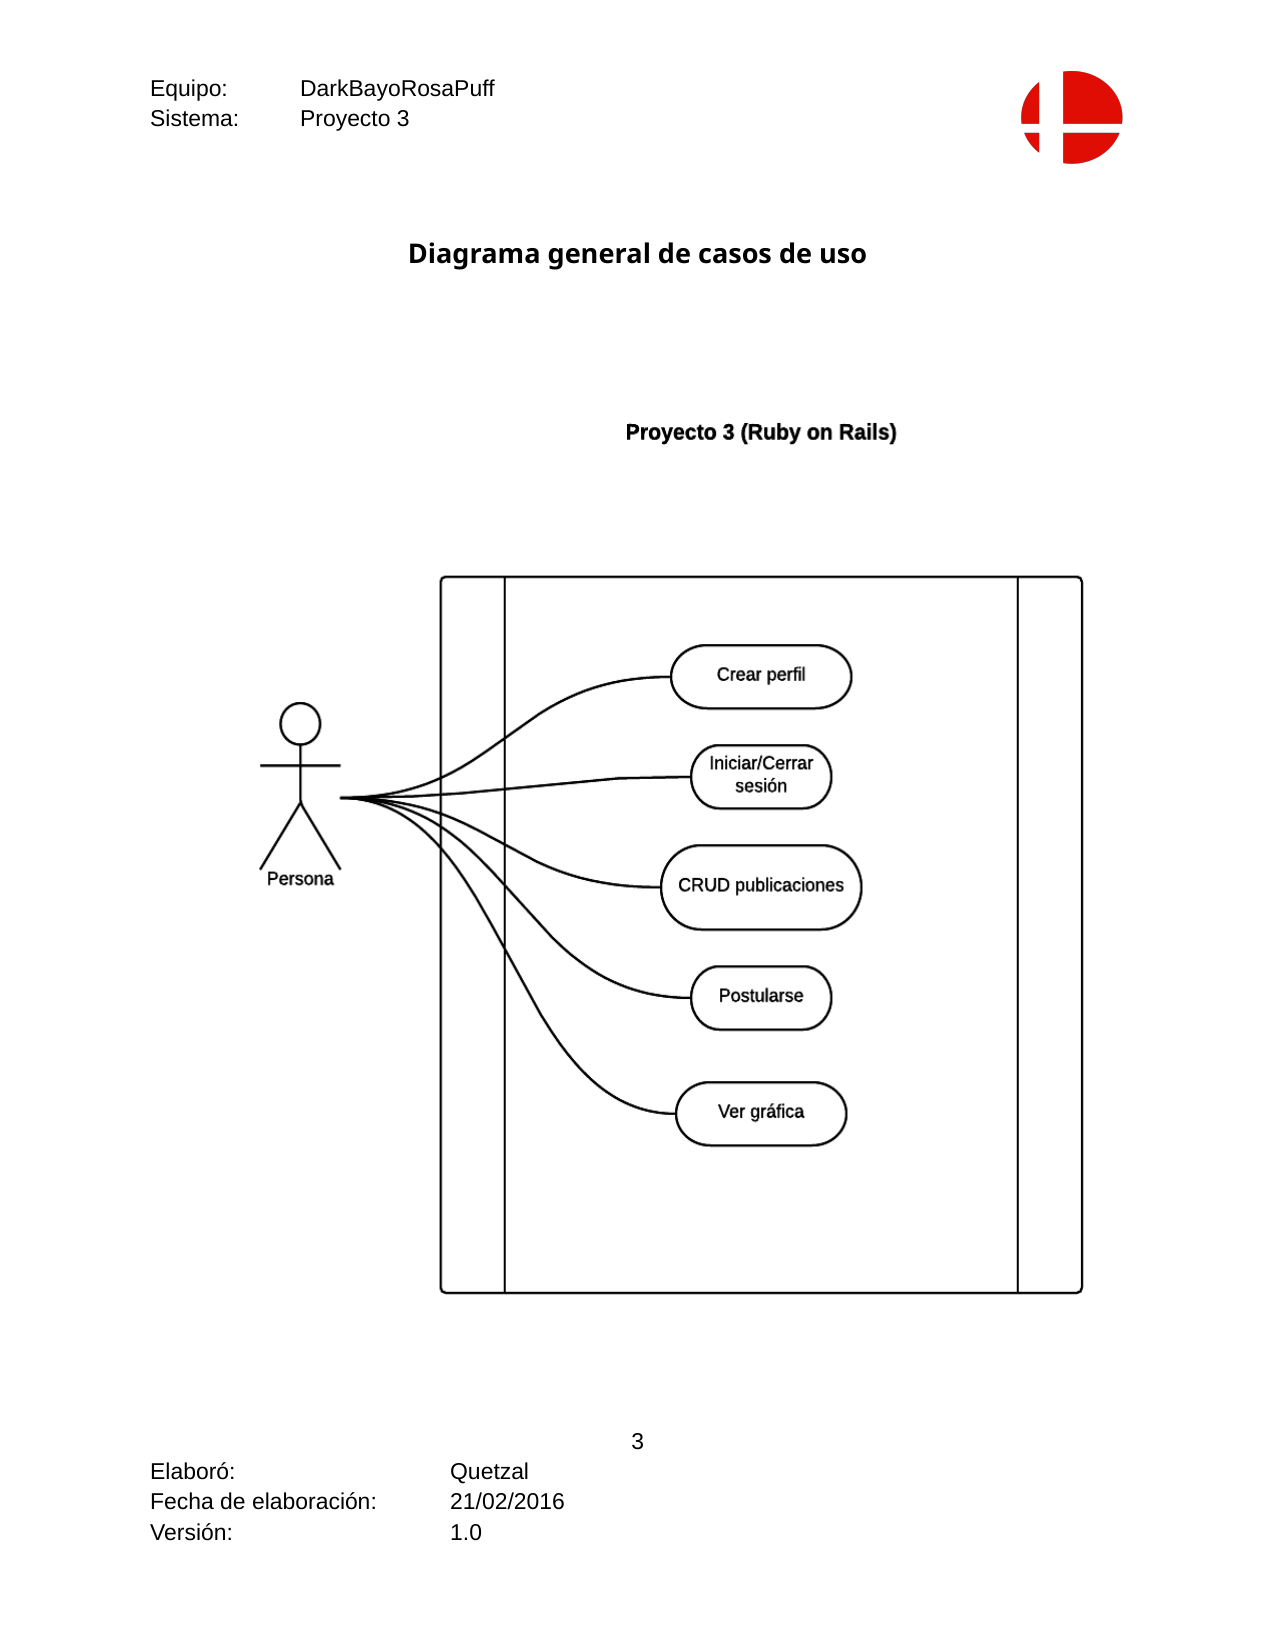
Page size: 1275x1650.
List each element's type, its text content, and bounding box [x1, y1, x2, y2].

picture [140, 324, 1122, 1335]
picture [1018, 68, 1126, 167]
subtitle Diagrama general de casos de uso [150, 235, 1125, 314]
